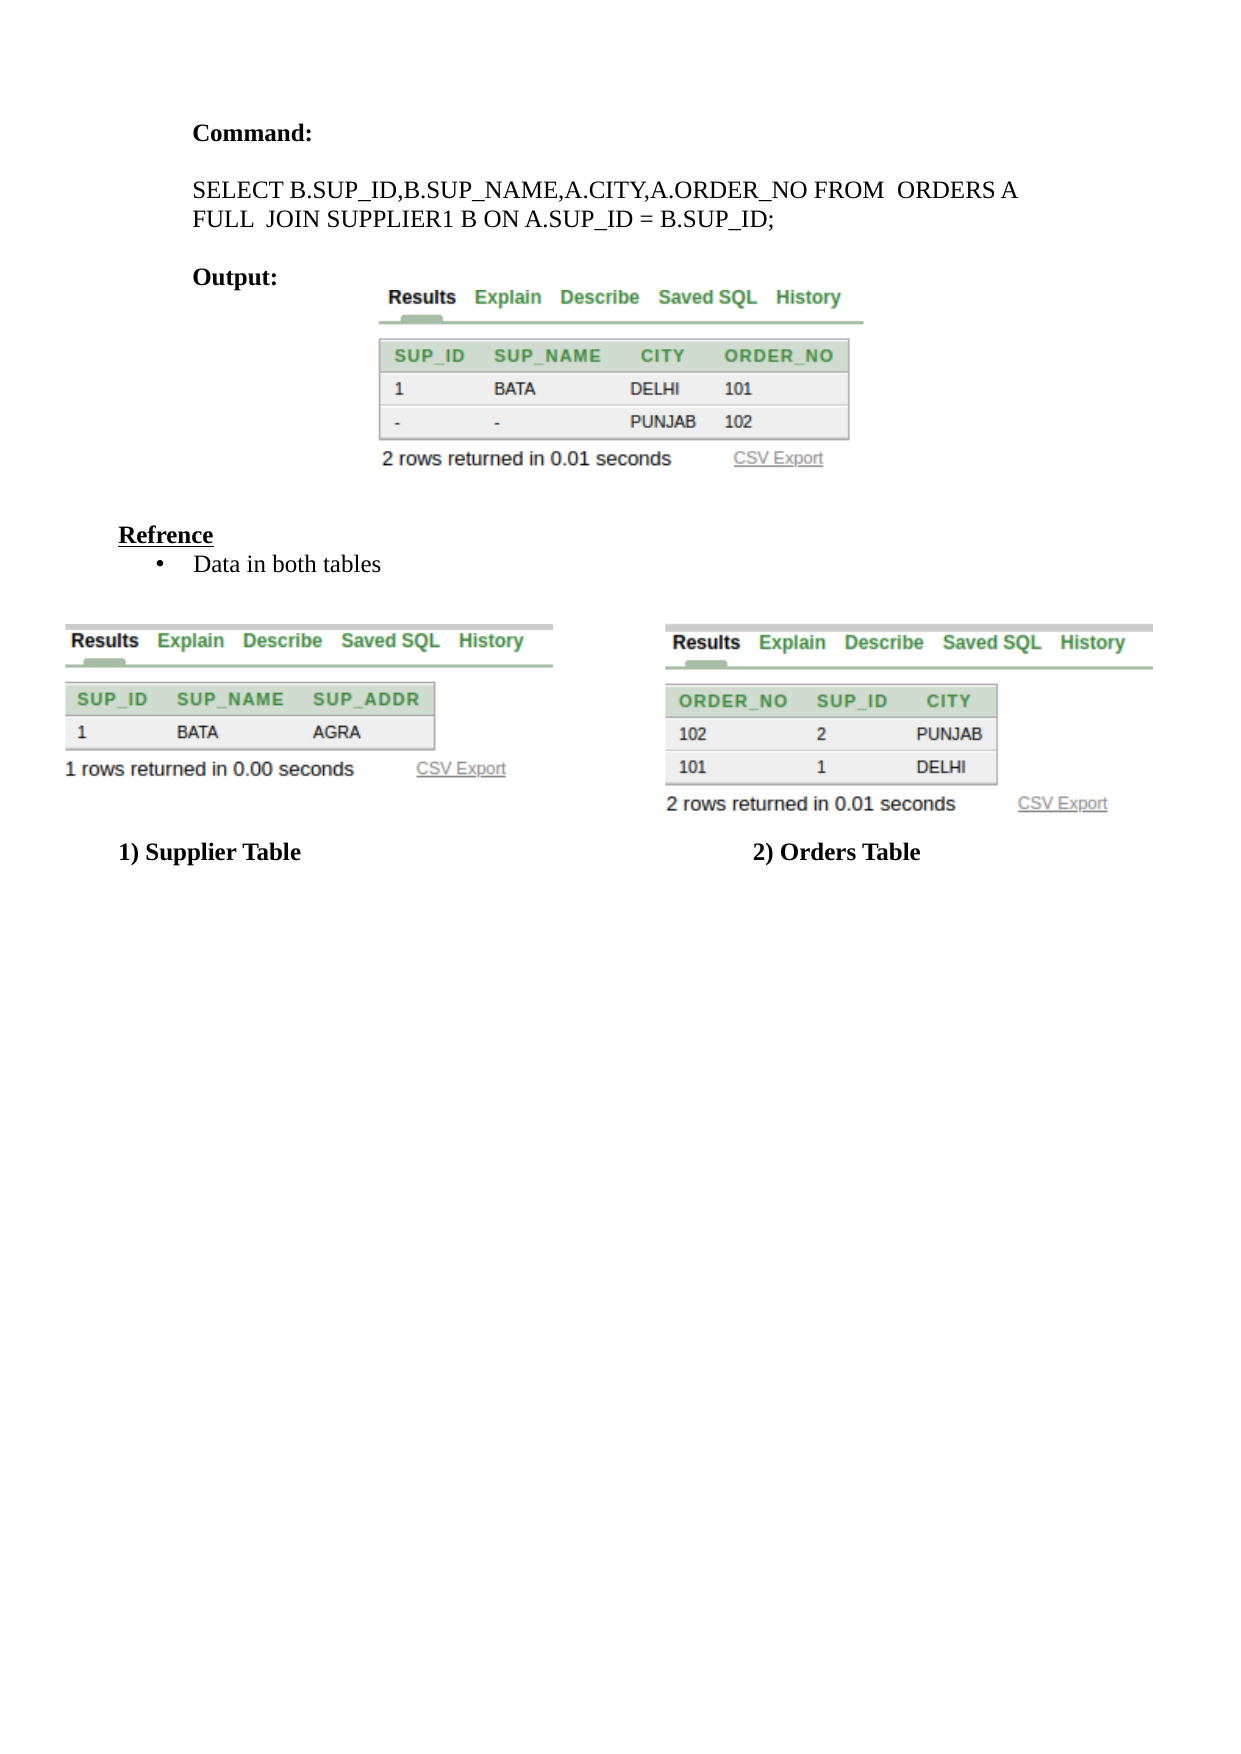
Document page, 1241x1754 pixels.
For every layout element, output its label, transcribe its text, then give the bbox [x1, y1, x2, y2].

text 1) Supplier Table 2) Orders Table [118, 837, 1122, 866]
picture [376, 290, 864, 497]
picture [665, 618, 1153, 825]
text SELECT B.SUP_ID,B.SUP_NAME,A.CITY,A.ORDER_NO FROM ORDERS A FULL JOIN SUPPLIER1 B ON A.SUP_ID = B.SUP_ID; [118, 176, 1122, 233]
text Command: [118, 118, 1122, 147]
list Data in both tables [156, 549, 1122, 578]
text Output: [118, 262, 1122, 291]
text Refrence [118, 521, 1122, 549]
picture [65, 624, 553, 831]
